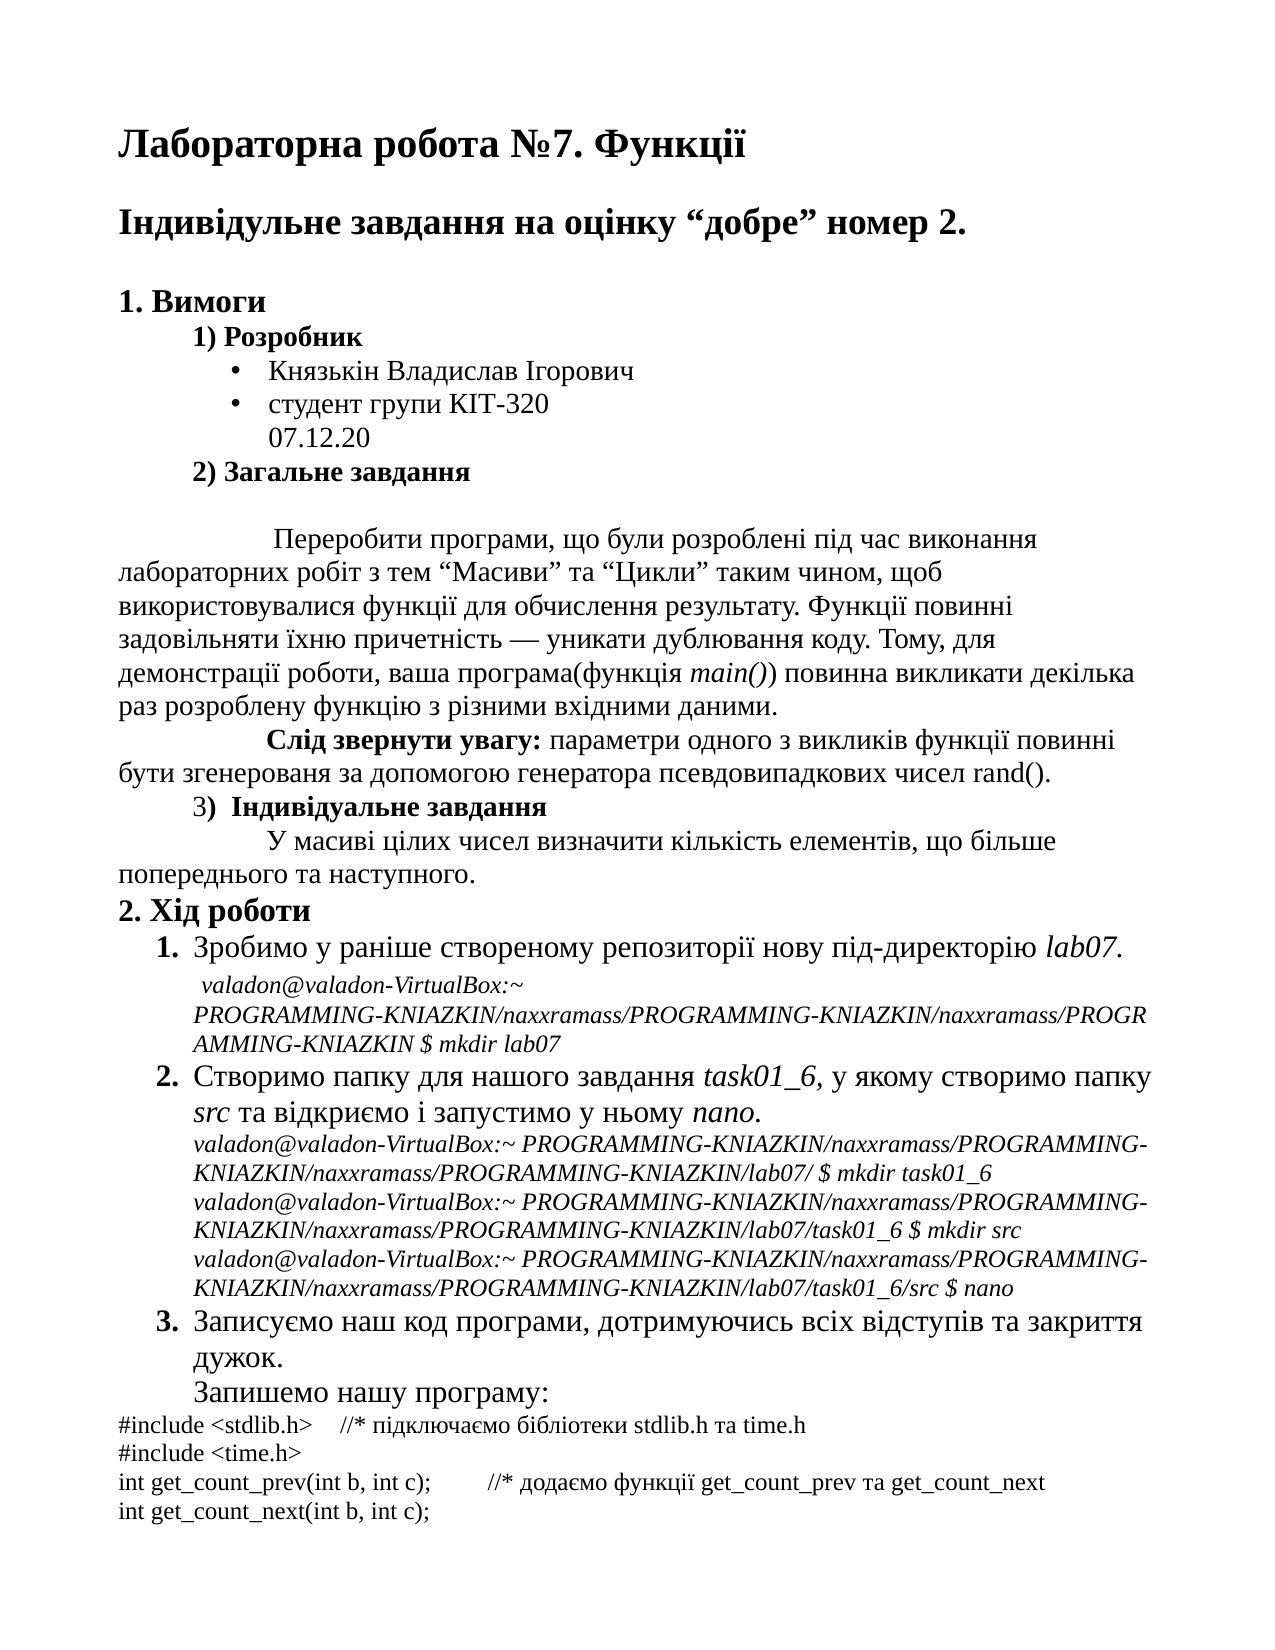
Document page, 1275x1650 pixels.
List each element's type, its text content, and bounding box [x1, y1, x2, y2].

list valadon@valadon-VirtualBox:~ PROGRAMMING-KNIAZKIN/naxxramass/PROGRAMMING-KNIAZKIN/naxxramass/PROGRAMMING-KNIAZKIN/lab07/task01_6 $ mkdir src [156, 1187, 1157, 1244]
text 1) Розробник [118, 319, 1157, 353]
text У масиві цілих чисел визначити кількість елементів, що більше попереднього та наступного. [118, 823, 1157, 890]
text 2) Загальне завдання [118, 454, 1157, 487]
list Створимо папку для нашого завдання task01_6, у якому створимо папку src та відкриємо і запустимо у ньому nano. [156, 1057, 1157, 1129]
list Запишемо нашу програму: [156, 1374, 1157, 1410]
list Зробимо у раніше створеному репозиторії нову під-директорію lab07. [156, 928, 1157, 964]
text Індивідульне завдання на оцінку “добре” номер 2. [118, 199, 1157, 243]
text 3) Індивідуальне завдання [118, 789, 1157, 823]
text 2. Хід роботи [118, 890, 1157, 928]
text Лабораторна робота №7. Функції [118, 118, 1157, 166]
text 1. Вимоги [118, 281, 1157, 319]
list 07.12.20 [231, 420, 1157, 454]
list Записуємо наш код програми, дотримуючись всіх відступів та закриття дужок. [156, 1302, 1157, 1374]
list valadon@valadon-VirtualBox:~ PROGRAMMING-KNIAZKIN/naxxramass/PROGRAMMING-KNIAZKIN/naxxramass/PROGRAMMING-KNIAZKIN/lab07/task01_6/src $ nano [156, 1244, 1157, 1302]
list Князькін Владислав Ігорович [231, 353, 1157, 387]
list студент групи КІТ-320 [231, 387, 1157, 420]
text Слід звернути увагу: параметри одного з викликів функції повинні бути згенерованя за допомогою генератора псевдовипадкових чисел rand(). [118, 722, 1157, 789]
list valadon@valadon-VirtualBox:~ PROGRAMMING-KNIAZKIN/naxxramass/PROGRAMMING-KNIAZKIN/naxxramass/PROGRAMMING-KNIAZKIN $ mkdir lab07 [156, 964, 1157, 1057]
text #include <stdlib.h> //* підключаємо бібліотеки stdlib.h та time.h #include <time.h> int get_count_prev(int b, int c); //* додаємо функції get_count_prev та get_count_next int get_count_next(int b, int c); [118, 1410, 1157, 1525]
text Переробити програми, що були розроблені під час виконання лабораторних робіт з тем “Масиви” та “Цикли” таким чином, щоб використовувалися функції для обчислення результату. Функції повинні задовільняти їхню причетність — уникати дублювання коду. Тому, для демонстрації роботи, ваша програма(функція main()) повинна викликати декілька раз розроблену функцію з різними вхідними даними. [118, 521, 1157, 722]
list valadon@valadon-VirtualBox:~ PROGRAMMING-KNIAZKIN/naxxramass/PROGRAMMING-KNIAZKIN/naxxramass/PROGRAMMING-KNIAZKIN/lab07/ $ mkdir task01_6 [156, 1129, 1157, 1187]
